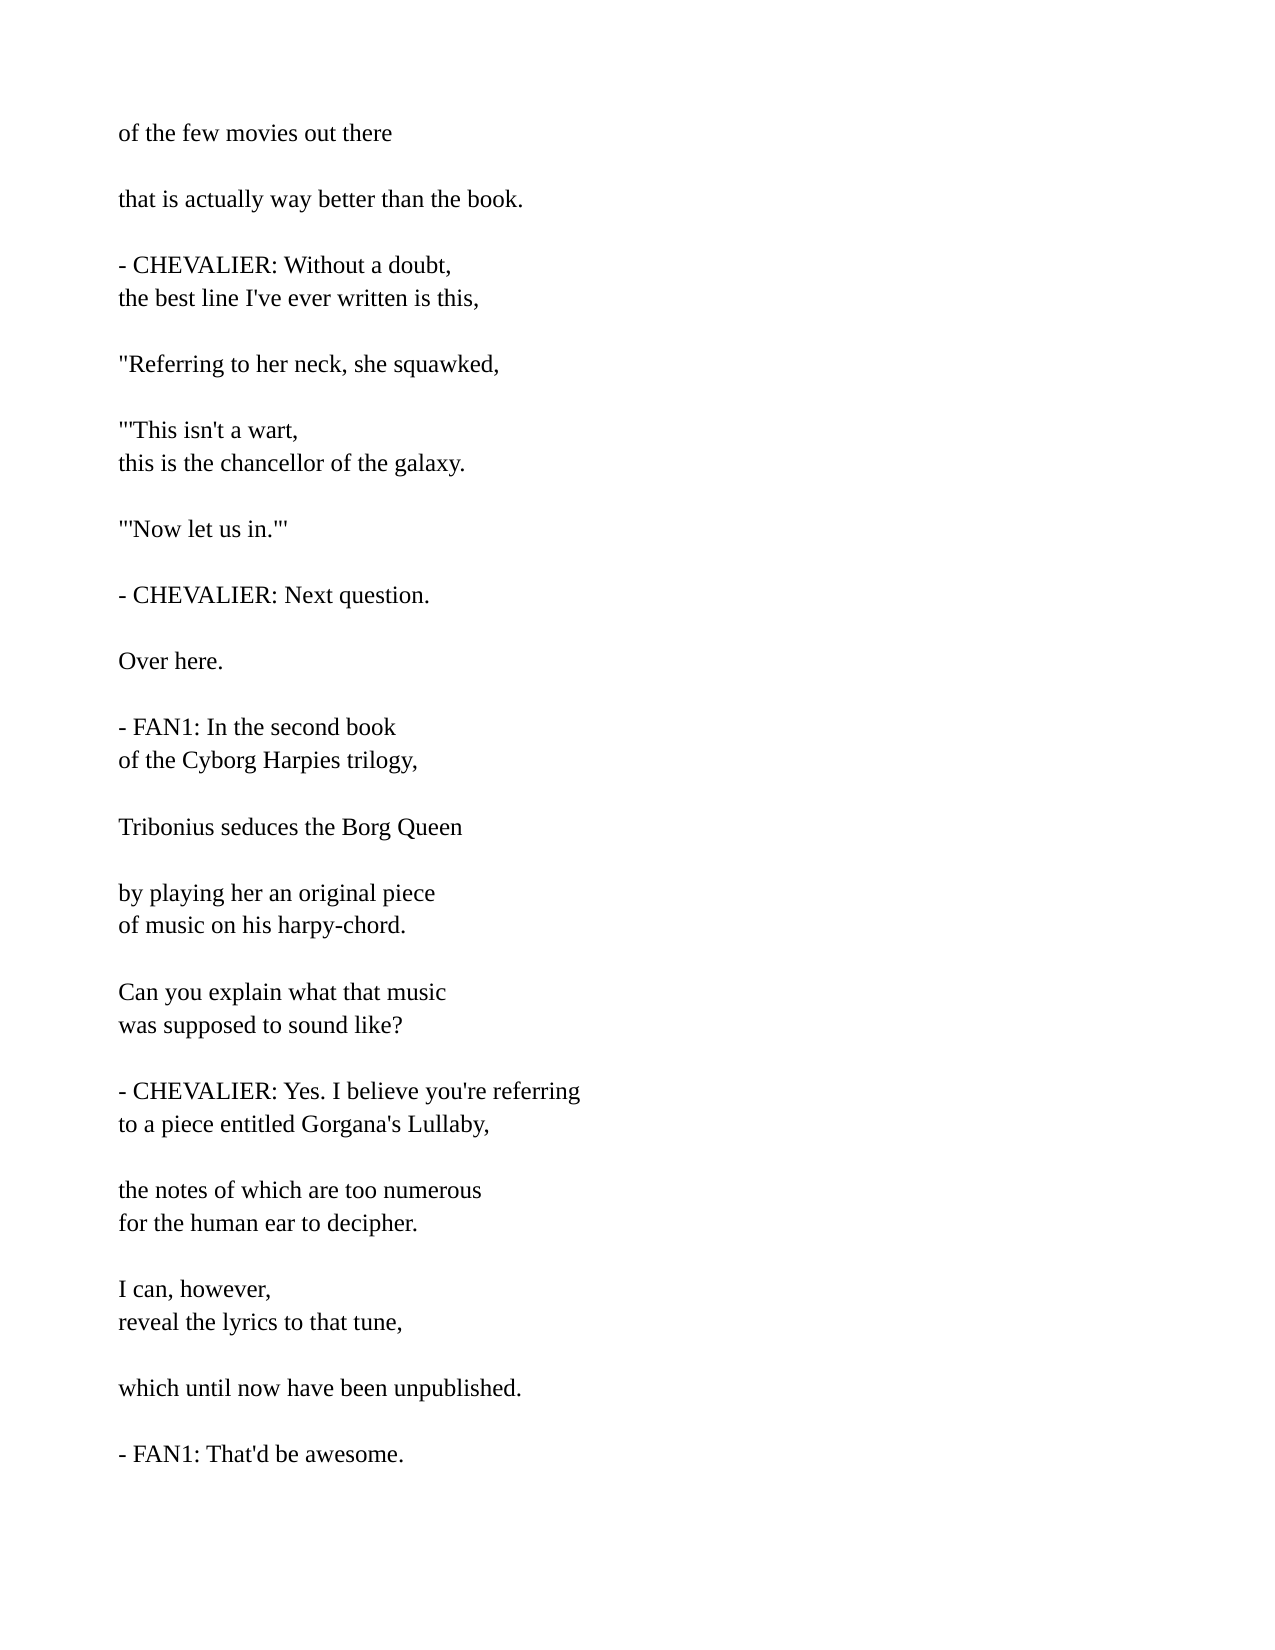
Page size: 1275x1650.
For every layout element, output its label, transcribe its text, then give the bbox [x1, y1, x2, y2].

text of the few movies out there that is actually way better than the book. - CHEVALIER: Without a doubt, the best line I've ever written is this, "Referring to her neck, she squawked, "'This isn't a wart, this is the chancellor of the galaxy. "'Now let us in."' - CHEVALIER: Next question. Over here. - FAN1: In the second book of the Cyborg Harpies trilogy, Tribonius seduces the Borg Queen by playing her an original piece of music on his harpy-chord. Can you explain what that music was supposed to sound like? - CHEVALIER: Yes. I believe you're referring to a piece entitled Gorgana's Lullaby, the notes of which are too numerous for the human ear to decipher. I can, however, reveal the lyrics to that tune, which until now have been unpublished. - FAN1: That'd be awesome. [118, 118, 1157, 1501]
